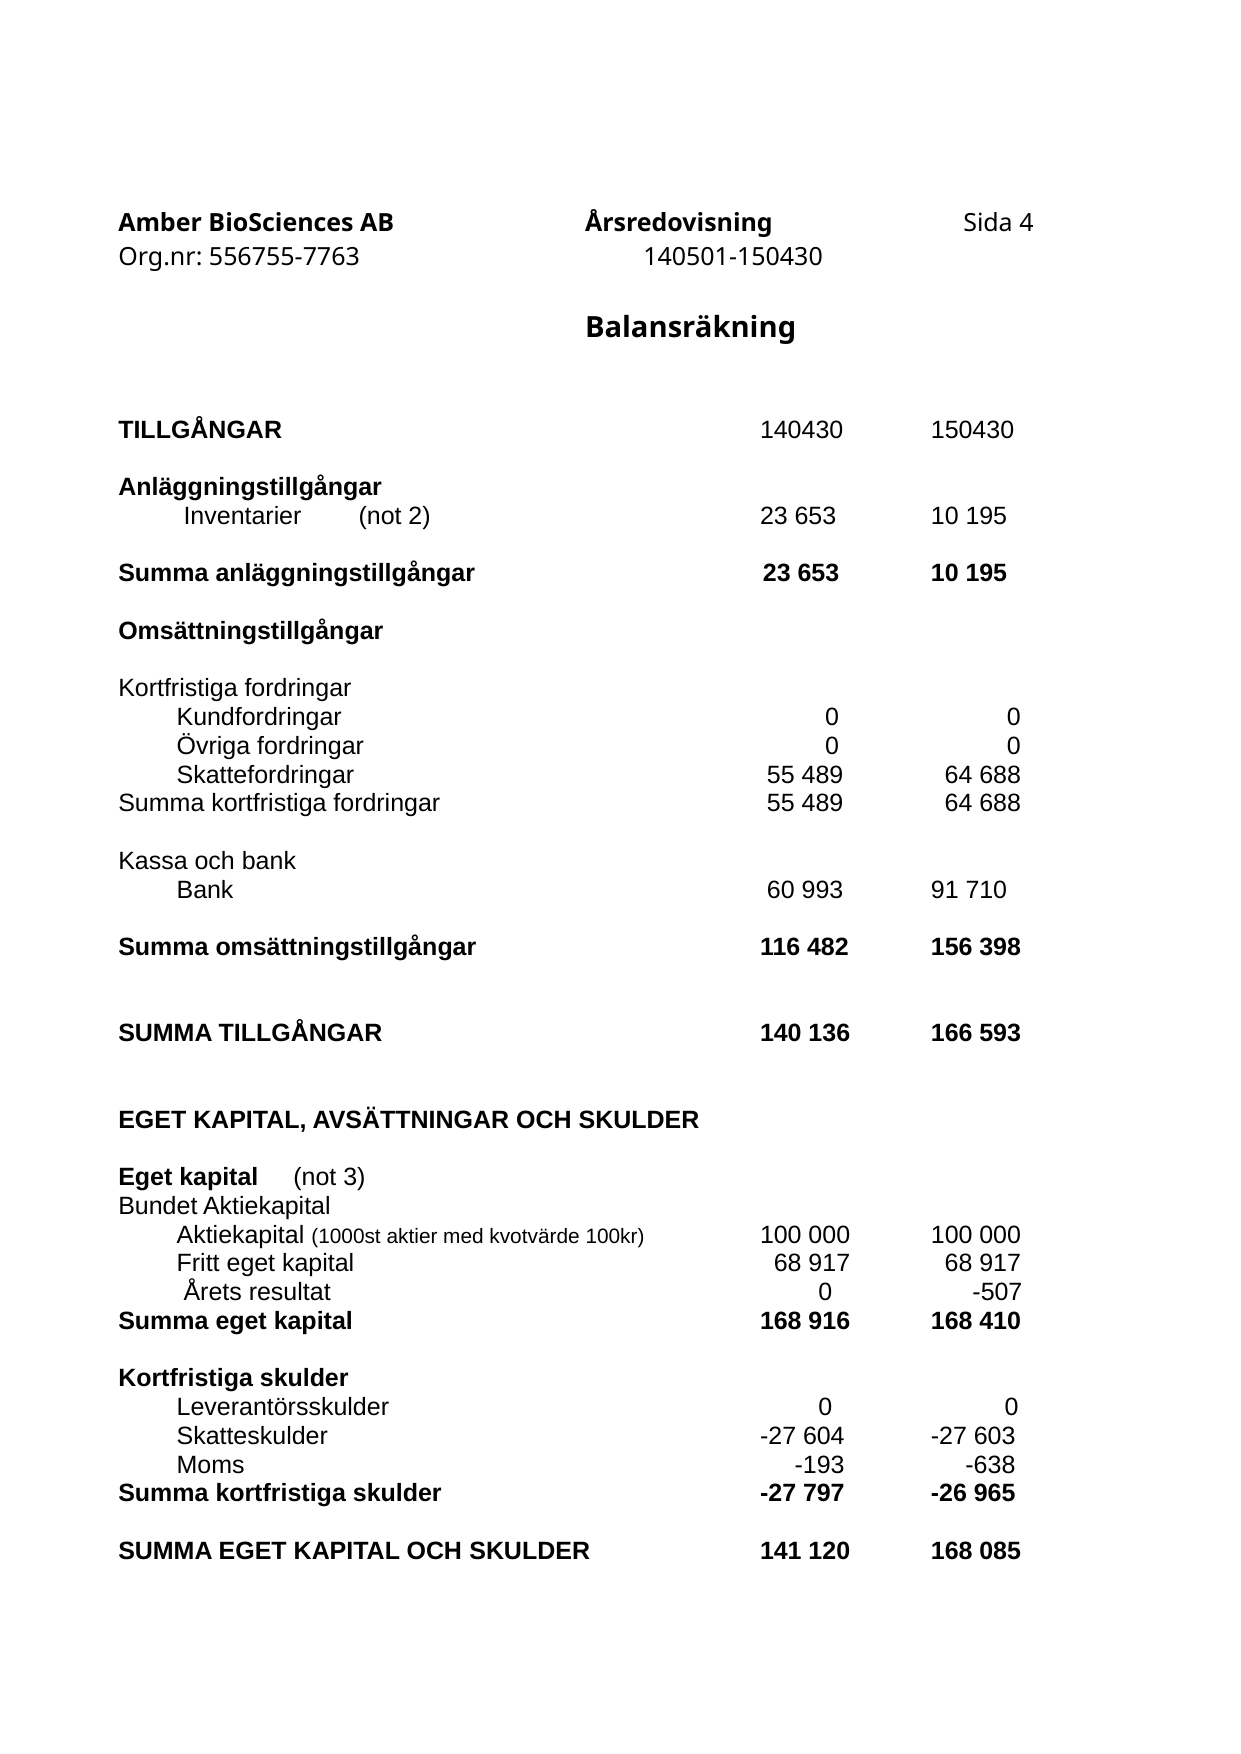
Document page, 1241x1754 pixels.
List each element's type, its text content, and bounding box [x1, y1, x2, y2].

text Övriga fordringar 0 0 [118, 731, 1122, 760]
text EGET KAPITAL, AVSÄTTNINGAR OCH SKULDER [118, 1105, 1122, 1133]
text Summa omsättningstillgångar 116 482 156 398 [118, 932, 1122, 990]
text Kundfordringar 0 0 [118, 702, 1122, 731]
text Summa eget kapital 168 916 168 410 [118, 1306, 1122, 1335]
text Leverantörsskulder 0 0 [118, 1392, 1122, 1421]
text Årets resultat 0 -507 [118, 1277, 1122, 1306]
text Bundet Aktiekapital [118, 1191, 1122, 1220]
text Fritt eget kapital 68 917 68 917 [118, 1248, 1122, 1277]
text Org.nr: 556755-7763 140501-150430 [118, 238, 1122, 272]
text Summa kortfristiga fordringar 55 489 64 688 [118, 788, 1122, 817]
text Kortfristiga fordringar [118, 673, 1122, 702]
text Kortfristiga skulder [118, 1363, 1122, 1392]
text Anläggningstillgångar [118, 472, 1122, 501]
text Omsättningstillgångar [118, 616, 1122, 645]
text Inventarier (not 2) 23 653 10 195 [118, 501, 1122, 530]
text Aktiekapital (1000st aktier med kvotvärde 100kr) 100 000 100 000 [118, 1220, 1122, 1248]
text Skattefordringar 55 489 64 688 [118, 760, 1122, 788]
text Amber BioSciences AB Årsredovisning Sida 4 [118, 204, 1122, 238]
text Summa kortfristiga skulder -27 797 -26 965 [118, 1478, 1122, 1507]
text SUMMA EGET KAPITAL OCH SKULDER 141 120 168 085 [118, 1536, 1122, 1565]
text Eget kapital (not 3) [118, 1162, 1122, 1191]
text SUMMA TILLGÅNGAR 140 136 166 593 [118, 1018, 1122, 1047]
text Balansräkning [118, 307, 1122, 346]
text Summa anläggningstillgångar 23 653 10 195 [118, 558, 1122, 587]
text Moms -193 -638 [118, 1450, 1122, 1478]
text Skatteskulder -27 604 -27 603 [118, 1421, 1122, 1450]
text Kassa och bank [118, 846, 1122, 875]
text TILLGÅNGAR 140430 150430 [118, 415, 1122, 443]
text Bank 60 993 91 710 [118, 875, 1122, 903]
